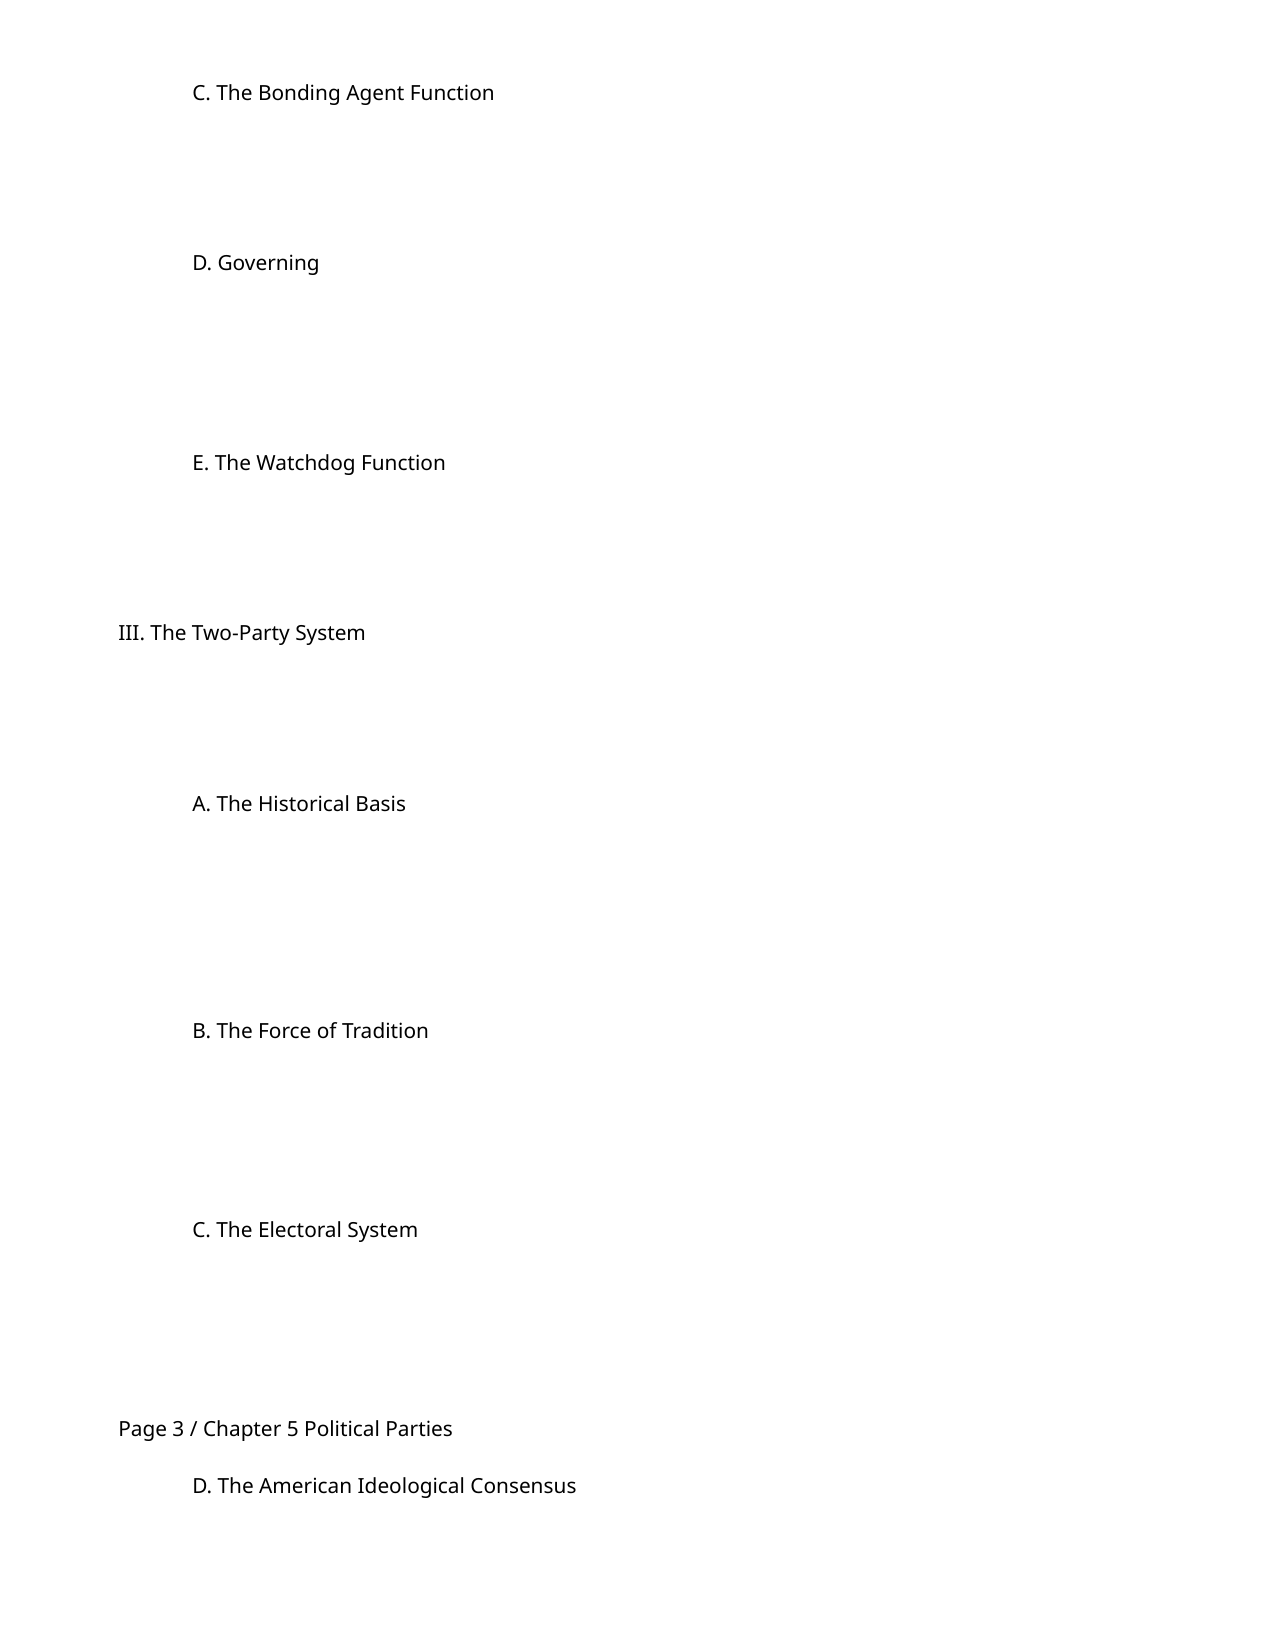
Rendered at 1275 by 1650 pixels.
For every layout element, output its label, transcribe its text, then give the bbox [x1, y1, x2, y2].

text B. The Force of Tradition [118, 1016, 1157, 1045]
text C. The Bonding Agent Function [118, 78, 1157, 106]
text C. The Electoral System [118, 1215, 1157, 1244]
text Page 3 / Chapter 5 Political Parties [118, 1414, 1157, 1443]
text D. Governing [118, 248, 1157, 277]
text D. The American Ideological Consensus [118, 1471, 1157, 1500]
text III. The Two-Party System [118, 618, 1157, 647]
text A. The Historical Basis [118, 789, 1157, 817]
text E. The Watchdog Function [118, 448, 1157, 476]
